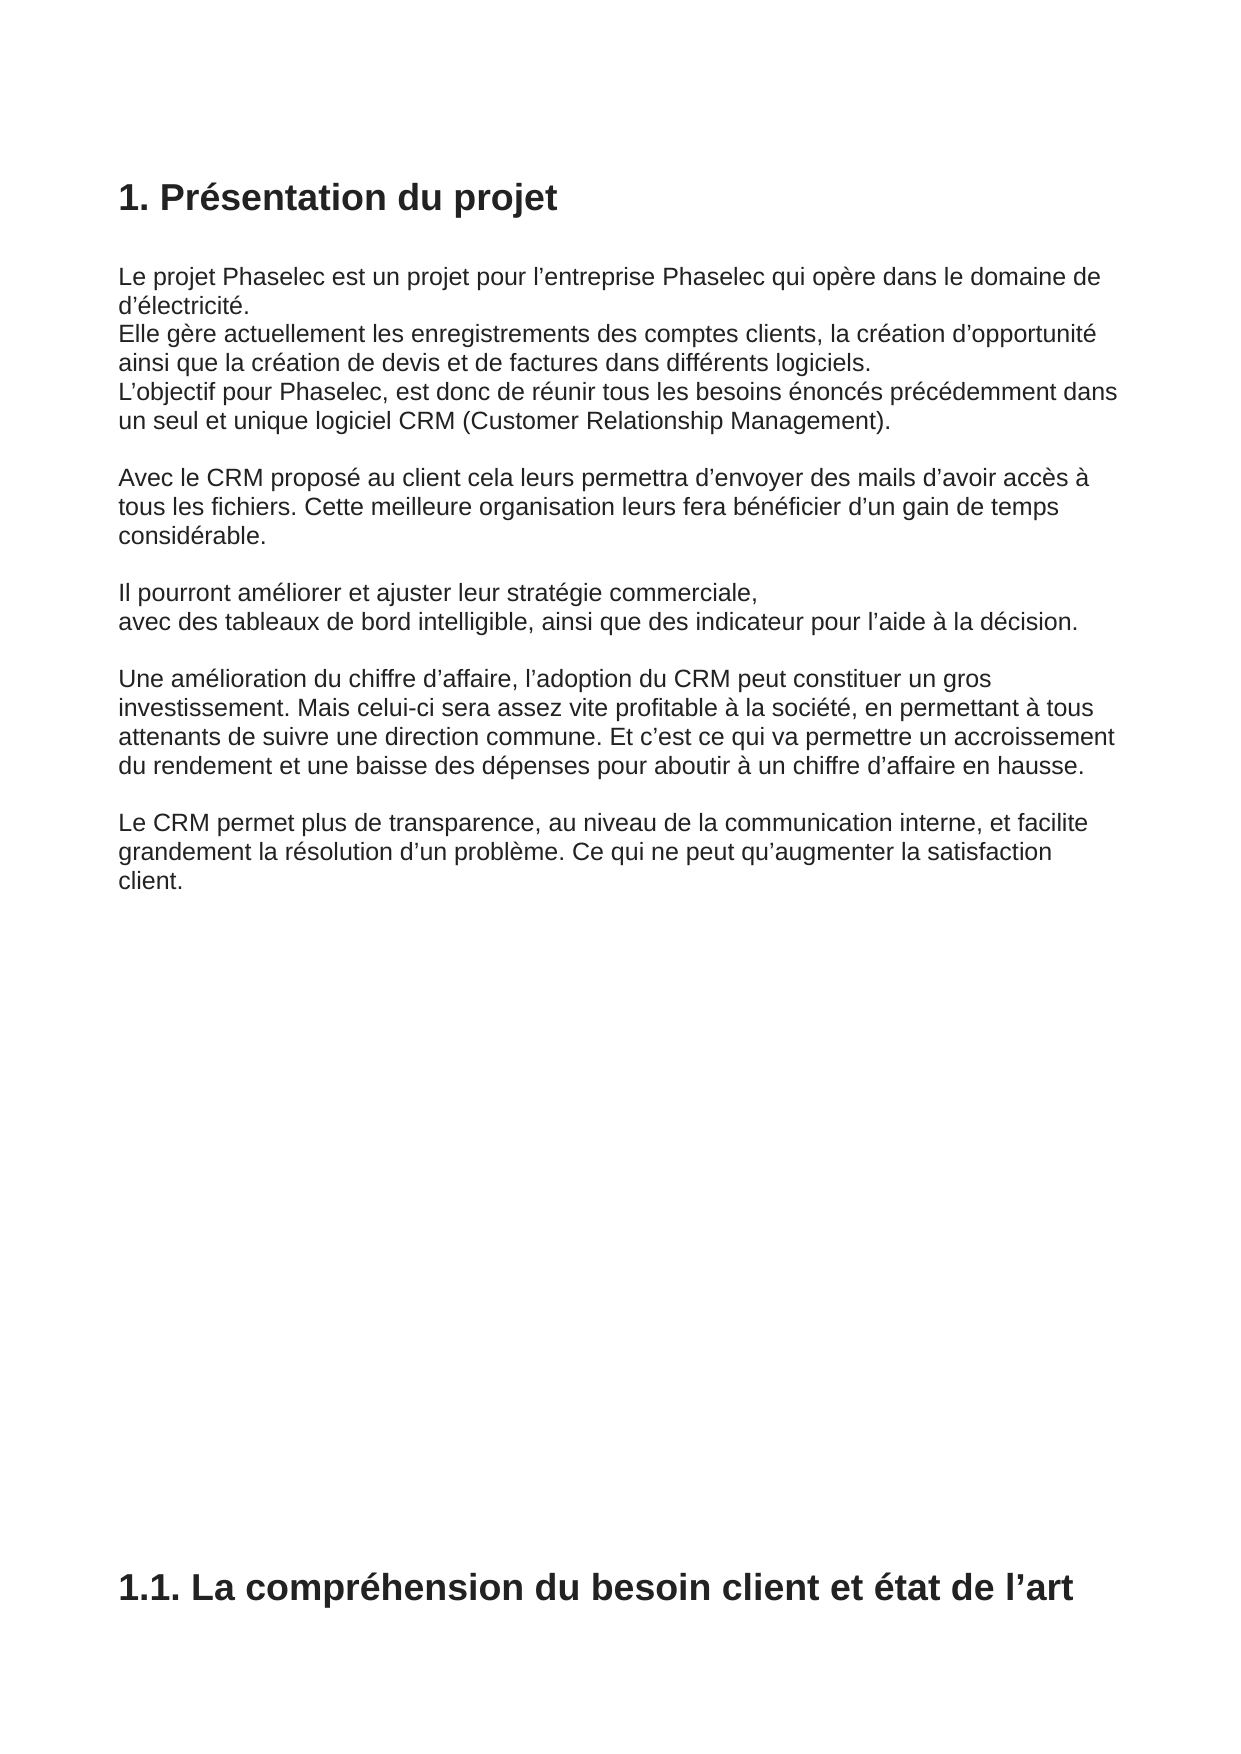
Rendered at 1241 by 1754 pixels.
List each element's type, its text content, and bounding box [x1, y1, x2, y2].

text 1.1. La compréhension du besoin client et état de l’art [118, 1565, 1122, 1608]
text Il pourront améliorer et ajuster leur stratégie commerciale, [118, 578, 1122, 607]
text L’objectif pour Phaselec, est donc de réunir tous les besoins énoncés précédemment dans un seul et unique logiciel CRM (Customer Relationship Management). [118, 377, 1122, 434]
text Elle gère actuellement les enregistrements des comptes clients, la création d’opportunité ainsi que la création de devis et de factures dans différents logiciels. [118, 319, 1122, 377]
text Avec le CRM proposé au client cela leurs permettra d’envoyer des mails d’avoir accès à tous les fichiers. Cette meilleure organisation leurs fera bénéficier d’un gain de temps considérable. [118, 463, 1122, 549]
text avec des tableaux de bord intelligible, ainsi que des indicateur pour l’aide à la décision. [118, 607, 1122, 636]
text Une amélioration du chiffre d’affaire, l’adoption du CRM peut constituer un gros investissement. Mais celui-ci sera assez vite profitable à la société, en permettant à tous attenants de suivre une direction commune. Et c’est ce qui va permettre un accroissement du rendement et une baisse des dépenses pour aboutir à un chiffre d’affaire en hausse. [118, 664, 1122, 779]
text Le CRM permet plus de transparence, au niveau de la communication interne, et facilite grandement la résolution d’un problème. Ce qui ne peut qu’augmenter la satisfaction client. [118, 808, 1122, 894]
text Le projet Phaselec est un projet pour l’entreprise Phaselec qui opère dans le domaine de d’électricité. [118, 262, 1122, 319]
text 1. Présentation du projet [118, 176, 1122, 219]
